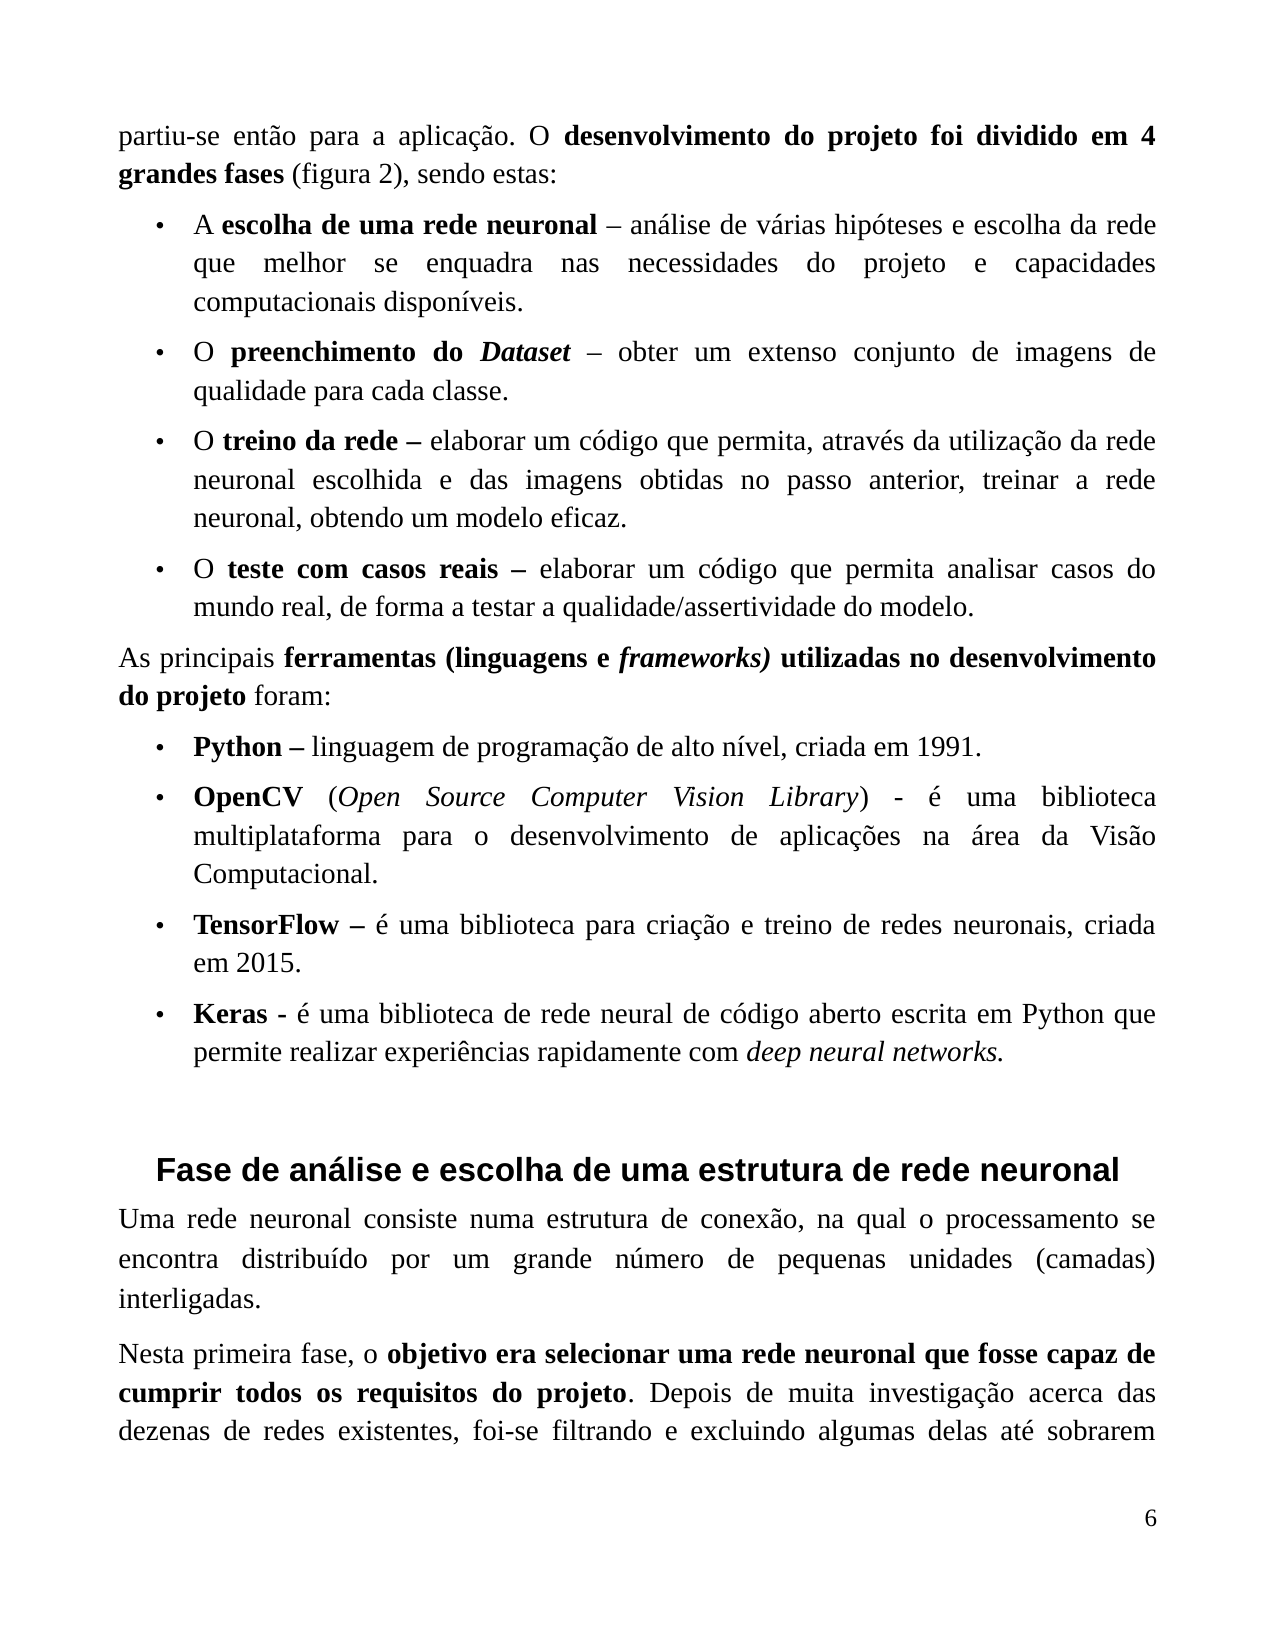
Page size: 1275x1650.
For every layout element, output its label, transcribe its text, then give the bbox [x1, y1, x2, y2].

text Uma rede neuronal consiste numa estrutura de conexão, na qual o processamento se encontra distribuído por um grande número de pequenas unidades (camadas) interligadas. [118, 1201, 1157, 1315]
list O treino da rede – elaborar um código que permita, através da utilização da rede neuronal escolhida e das imagens obtidas no passo anterior, treinar a rede neuronal, obtendo um modelo eficaz. [156, 423, 1157, 534]
text As principais ferramentas (linguagens e frameworks) utilizadas no desenvolvimento do projeto foram: [118, 640, 1157, 712]
text Nesta primeira fase, o objetivo era selecionar uma rede neuronal que fosse capaz de cumprir todos os requisitos do projeto. Depois de muita investigação acerca das dezenas de redes existentes, foi-se filtrando e excluindo algumas delas até sobrarem [118, 1336, 1157, 1447]
list A escolha de uma rede neuronal – análise de várias hipóteses e escolha da rede que melhor se enquadra nas necessidades do projeto e capacidades computacionais disponíveis. [156, 207, 1157, 318]
list TensorFlow – é uma biblioteca para criação e treino de redes neuronais, criada em 2015. [156, 907, 1157, 979]
list OpenCV (Open Source Computer Vision Library) - é uma biblioteca multiplataforma para o desenvolvimento de aplicações na área da Visão Computacional. [156, 779, 1157, 890]
subtitle Fase de análise e escolha de uma estrutura de rede neuronal [156, 1150, 1157, 1188]
list Keras - é uma biblioteca de rede neural de código aberto escrita em Python que permite realizar experiências rapidamente com deep neural networks. [156, 996, 1157, 1068]
list O preenchimento do Dataset – obter um extenso conjunto de imagens de qualidade para cada classe. [156, 334, 1157, 407]
list O teste com casos reais – elaborar um código que permita analisar casos do mundo real, de forma a testar a qualidade/assertividade do modelo. [156, 551, 1157, 623]
list Python – linguagem de programação de alto nível, criada em 1991. [156, 729, 1157, 762]
text partiu-se então para a aplicação. O desenvolvimento do projeto foi dividido em 4 grandes fases (figura 2), sendo estas: [118, 118, 1157, 190]
